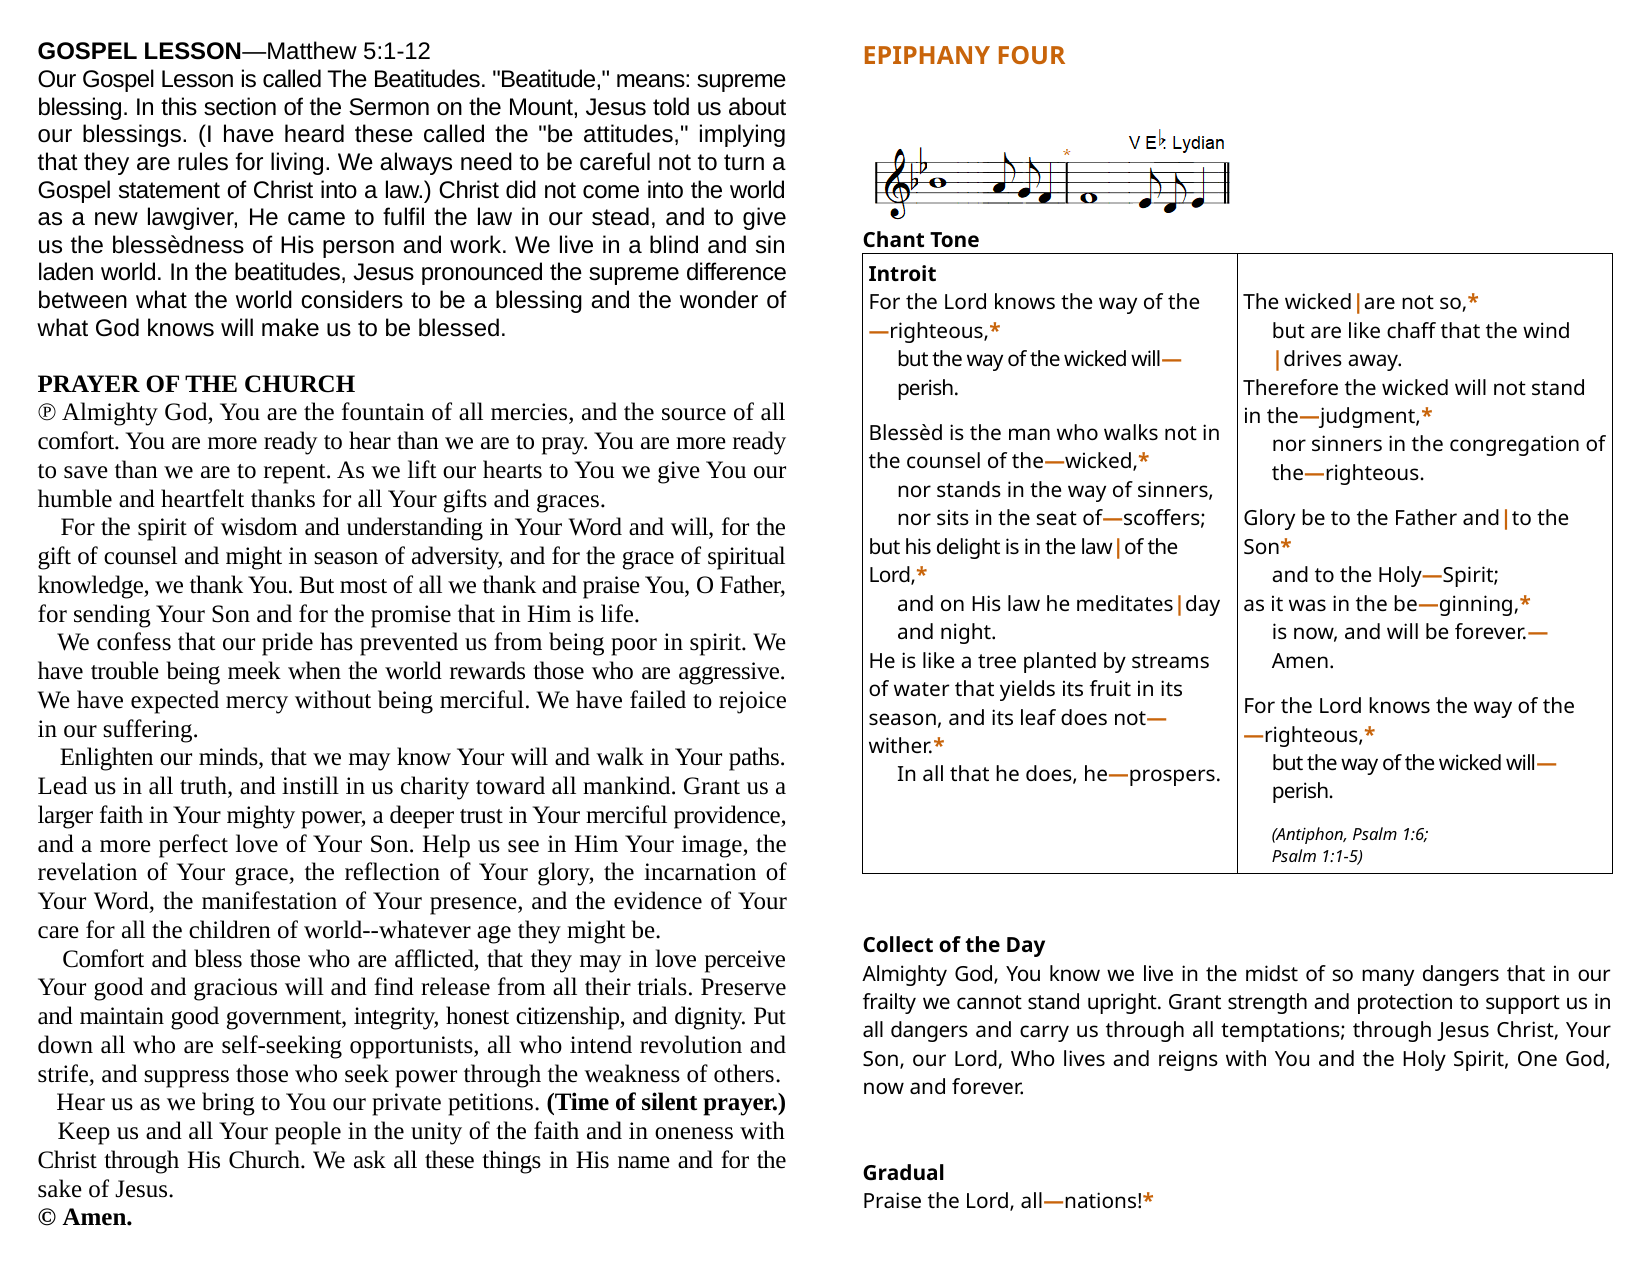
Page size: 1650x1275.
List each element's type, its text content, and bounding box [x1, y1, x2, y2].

text For the spirit of wisdom and understanding in Your Word and will, for the gift of counsel and might in season of adversity, and for the grace of spiritual knowledge, we thank You. But most of all we thank and praise You, O Father, for sending Your Son and for the promise that in Him is life. [37, 512, 787, 627]
text Comfort and bless those who are afflicted, that they may in love perceive Your good and gracious will and find release from all their trials. Preserve and maintain good government, integrity, honest citizenship, and dignity. Put down all who are self-seeking opportunists, all who intend revolution and strife, and suppress those who seek power through the weakness of others. [37, 944, 787, 1087]
text Enlighten our minds, that we may know Your will and walk in Your paths. Lead us in all truth, and instill in us charity toward all mankind. Grant us a larger faith in Your mighty power, a deeper trust in Your merciful providence, and a more perfect love of Your Son. Help us see in Him Your image, the revelation of Your grace, the reflection of Your glory, the incarnation of Your Word, the manifestation of Your presence, and the evidence of Your care for all the children of world--whatever age they might be. [37, 742, 787, 944]
text Our Gospel Lesson is called The Beatitudes. "Beatitude," means: supreme blessing. In this section of the Sermon on the Mount, Jesus told us about our blessings. (I have heard these called the "be attitudes," implying that they are rules for living. We always need to be careful not to turn a Gospel statement of Christ into a law.) Christ did not come into the world as a new lawgiver, He came to fulfil the law in our stead, and to give us the blessèdness of His person and work. We live in a blind and sin laden world. In the beatitudes, Jesus pronounced the supreme difference between what the world considers to be a blessing and the wonder of what God knows will make us to be blessed. [37, 65, 787, 341]
text Hear us as we bring to You our private petitions. (Time of silent prayer.) [37, 1087, 787, 1116]
table_header Introit For the Lord knows the way of the —righteous,* but the way of the wicked will—perish. Blessèd is the man who walks not in the counsel of the—wicked,* nor stands in the way of sinners, nor sits in the seat of—scoffers; but his delight is in the law|of the Lord,* and on His law he meditates|day and night. He is like a tree planted by streams of water that yields its fruit in its season, and its leaf does not—wither.* In all that he does, he—prospers. [863, 254, 1237, 873]
text PRAYER OF THE CHURCH [37, 369, 787, 397]
text GOSPEL LESSON—Matthew 5:1-12 [37, 37, 787, 65]
text Gradual [862, 1158, 1612, 1186]
text EPIPHANY FOUR [862, 37, 1612, 72]
text Almighty God, You know we live in the midst of so many dangers that in our frailty we cannot stand upright. Grant strength and protection to support us in all dangers and carry us through all temptations; through Jesus Christ, Your Son, our Lord, Who lives and reigns with You and the Holy Spirit, One God, now and forever. [862, 959, 1612, 1101]
text ℗ Almighty God, You are the fountain of all mercies, and the source of all comfort. You are more ready to hear than we are to pray. You are more ready to save than we are to repent. As we lift our hearts to You we give You our humble and heartfelt thanks for all Your gifts and graces. [37, 397, 787, 512]
text Keep us and all Your people in the unity of the faith and in oneness with Christ through His Church. We ask all these things in His name and for the sake of Jesus. [37, 1116, 787, 1202]
text We confess that our pride has prevented us from being poor in spirit. We have trouble being meek when the world rewards those who are aggressive. We have expected mercy without being merciful. We have failed to rejoice in our suffering. [37, 627, 787, 742]
text Chant Tone [862, 100, 1612, 253]
text Collect of the Day [862, 930, 1612, 959]
text © Amen. [37, 1202, 787, 1231]
picture [870, 126, 1233, 225]
table_header The wicked|are not so,* but are like chaff that the wind |drives away. Therefore the wicked will not stand in the—judgment,* nor sinners in the congregation of the—righteous. Glory be to the Father and|to the Son* and to the Holy—Spirit; as it was in the be—ginning,* is now, and will be forever.—Amen. For the Lord knows the way of the —righteous,* but the way of the wicked will—perish. (Antiphon, Psalm 1:6; Psalm 1:1-5) [1238, 254, 1612, 873]
text Praise the Lord, all—nations!* [862, 1186, 1612, 1214]
